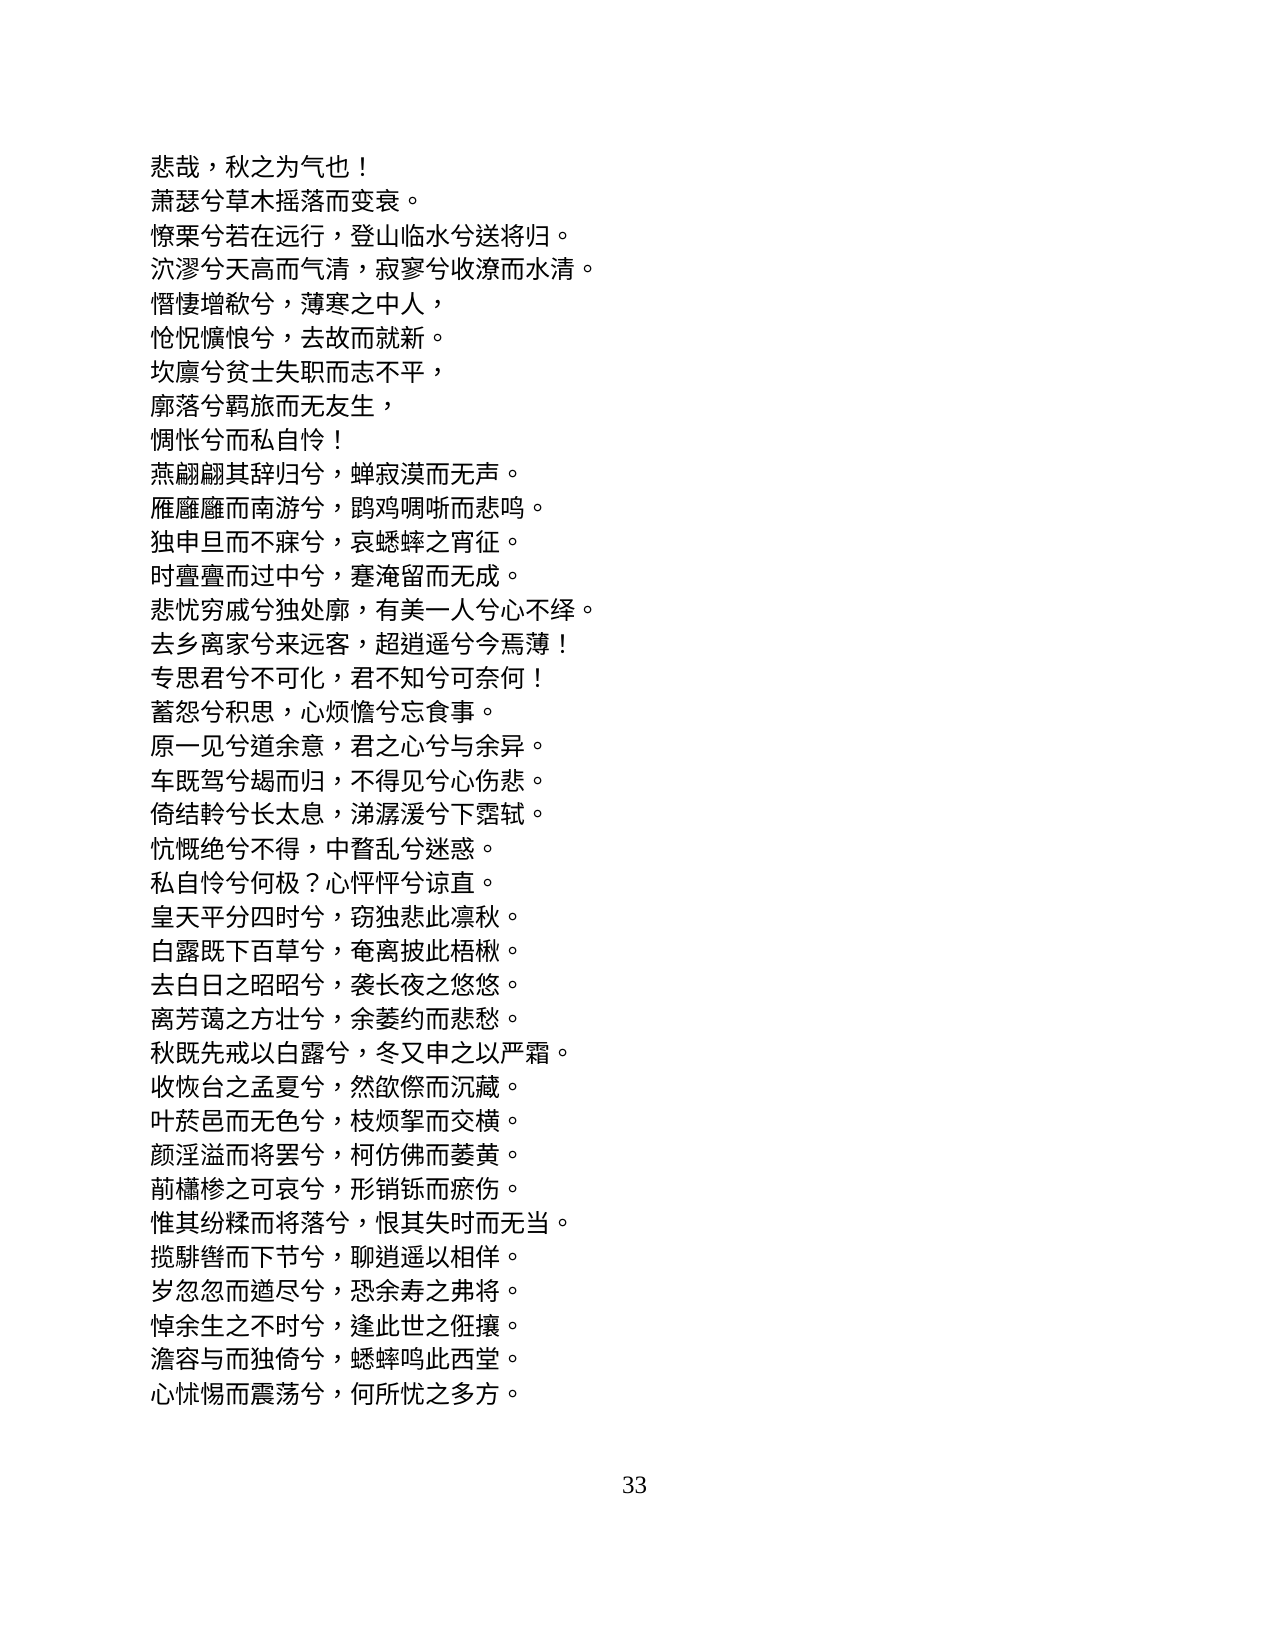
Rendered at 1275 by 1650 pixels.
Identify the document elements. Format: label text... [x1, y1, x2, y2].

text 悲哉，秋之为气也！ 萧瑟兮草木摇落而变衰。 憭栗兮若在远行，登山临水兮送将归。 泬漻兮天高而气清，寂寥兮收潦而水清。 憯悽增欷兮，薄寒之中人， 怆怳懭悢兮，去故而就新。 坎廪兮贫士失职而志不平， 廓落兮羁旅而无友生， 惆怅兮而私自怜！ 燕翩翩其辞归兮，蝉寂漠而无声。 雁廱廱而南游兮，鹍鸡啁哳而悲鸣。 独申旦而不寐兮，哀蟋蟀之宵征。 时亹亹而过中兮，蹇淹留而无成。 悲忧穷戚兮独处廓，有美一人兮心不绎。 去乡离家兮来远客，超逍遥兮今焉薄！ 专思君兮不可化，君不知兮可奈何！ 蓄怨兮积思，心烦憺兮忘食事。 原一见兮道余意，君之心兮与余异。 车既驾兮朅而归，不得见兮心伤悲。 倚结軨兮长太息，涕潺湲兮下霑轼。 忼慨绝兮不得，中瞀乱兮迷惑。 私自怜兮何极？心怦怦兮谅直。 皇天平分四时兮，窃独悲此凛秋。 白露既下百草兮，奄离披此梧楸。 去白日之昭昭兮，袭长夜之悠悠。 离芳蔼之方壮兮，余萎约而悲愁。 秋既先戒以白露兮，冬又申之以严霜。 收恢台之孟夏兮，然欿傺而沉藏。 叶菸邑而无色兮，枝烦挐而交横。 颜淫溢而将罢兮，柯仿佛而萎黄。 萷櫹椮之可哀兮，形销铄而瘀伤。 惟其纷糅而将落兮，恨其失时而无当。 揽騑辔而下节兮，聊逍遥以相佯。 岁忽忽而遒尽兮，恐余寿之弗将。 悼余生之不时兮，逢此世之俇攘。 澹容与而独倚兮，蟋蟀鸣此西堂。 心怵惕而震荡兮，何所忧之多方。 [150, 150, 1125, 1410]
